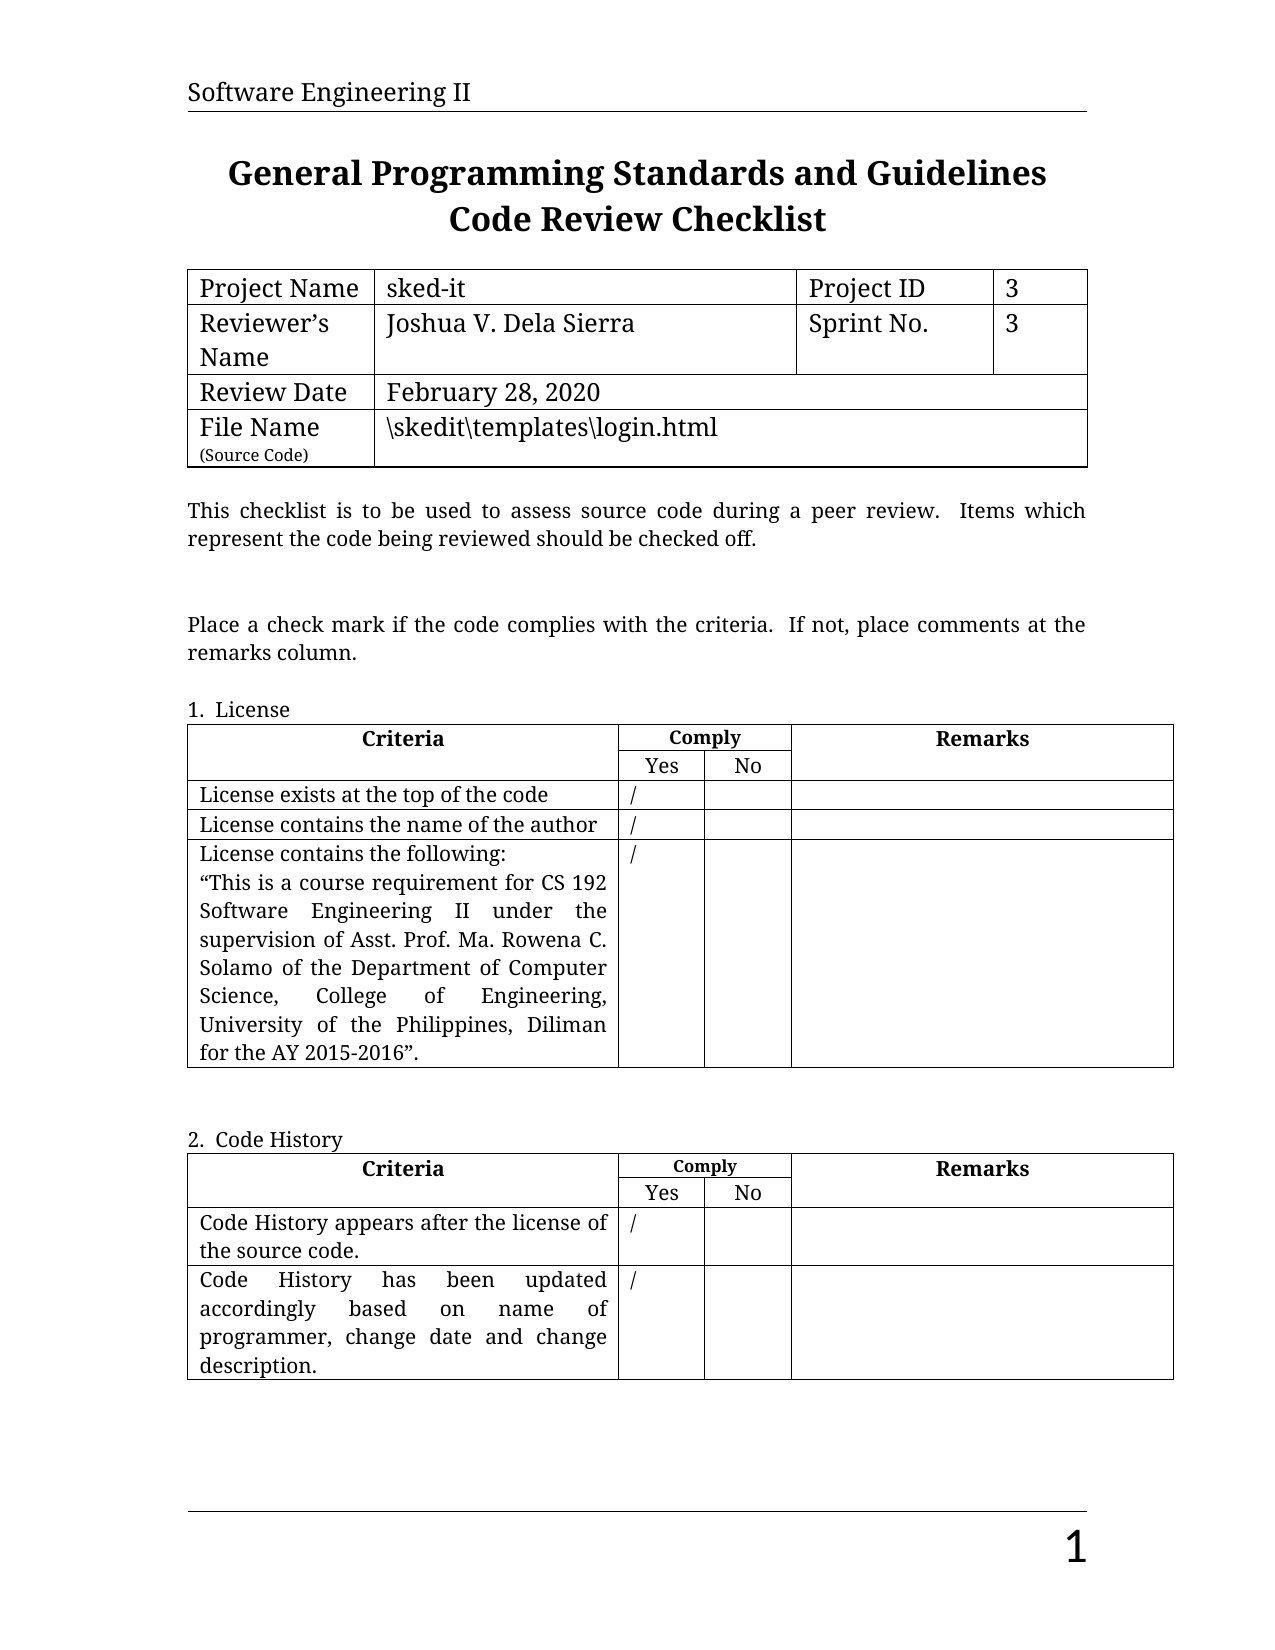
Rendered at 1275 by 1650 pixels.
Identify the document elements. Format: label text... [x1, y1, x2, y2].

table_header Criteria [188, 725, 618, 779]
table_header 3 [994, 270, 1087, 304]
table_cell No [705, 1178, 791, 1207]
text Place a check mark if the code complies with the criteria. If not, place comments at the remarks column. [187, 610, 1087, 667]
table_cell Reviewer’s Name [188, 305, 374, 373]
table_cell / [619, 1208, 704, 1264]
table_header Comply [619, 725, 791, 750]
table_cell [792, 840, 1173, 1067]
table_cell Code History has been updated accordingly based on name of programmer, change date and change description. [188, 1266, 618, 1379]
table_cell Sprint No. [797, 305, 993, 373]
table_cell Code History appears after the license of the source code. [188, 1208, 618, 1264]
table_cell [705, 1266, 791, 1379]
table_cell Yes [619, 751, 704, 779]
text 1. License [187, 695, 1087, 723]
table_cell [792, 810, 1173, 838]
text General Programming Standards and Guidelines Code Review Checklist [187, 150, 1087, 241]
table_header Remarks [792, 1154, 1173, 1207]
table_cell [792, 1266, 1173, 1379]
table_cell License exists at the top of the code [188, 781, 618, 809]
table_cell License contains the following: “This is a course requirement for CS 192 Software Engineering II under the supervision of Asst. Prof. Ma. Rowena C. Solamo of the Department of Computer Science, College of Engineering, University of the Philippines, Diliman for the AY 2015-2016”. [188, 840, 618, 1067]
table_cell / [619, 840, 704, 1067]
table_header Project Name [188, 270, 374, 304]
table_cell / [619, 810, 704, 838]
table_header sked-it [375, 270, 796, 304]
table_cell [705, 781, 791, 809]
table_cell License contains the name of the author [188, 810, 618, 838]
table_cell File Name (Source Code) [188, 410, 374, 466]
table_header Comply [619, 1154, 791, 1177]
text 2. Code History [187, 1125, 1087, 1153]
table_cell [705, 810, 791, 838]
table_cell / [619, 1266, 704, 1379]
table_cell Joshua V. Dela Sierra [375, 305, 796, 373]
table_cell / [619, 781, 704, 809]
table_cell [792, 781, 1173, 809]
table_cell Yes [619, 1178, 704, 1207]
text This checklist is to be used to assess source code during a peer review. Items which represent the code being reviewed should be checked off. [187, 496, 1087, 553]
table_cell 3 [994, 305, 1087, 373]
table_cell [705, 1208, 791, 1264]
table_cell February 28, 2020 [375, 375, 1087, 409]
table_header Remarks [792, 725, 1173, 779]
table_cell No [705, 751, 791, 779]
table_cell \skedit\templates\login.html [375, 410, 1087, 466]
table_cell [705, 840, 791, 1067]
table_cell [792, 1208, 1173, 1264]
table_header Project ID [797, 270, 993, 304]
table_cell Review Date [188, 375, 374, 409]
table_header Criteria [188, 1154, 618, 1207]
